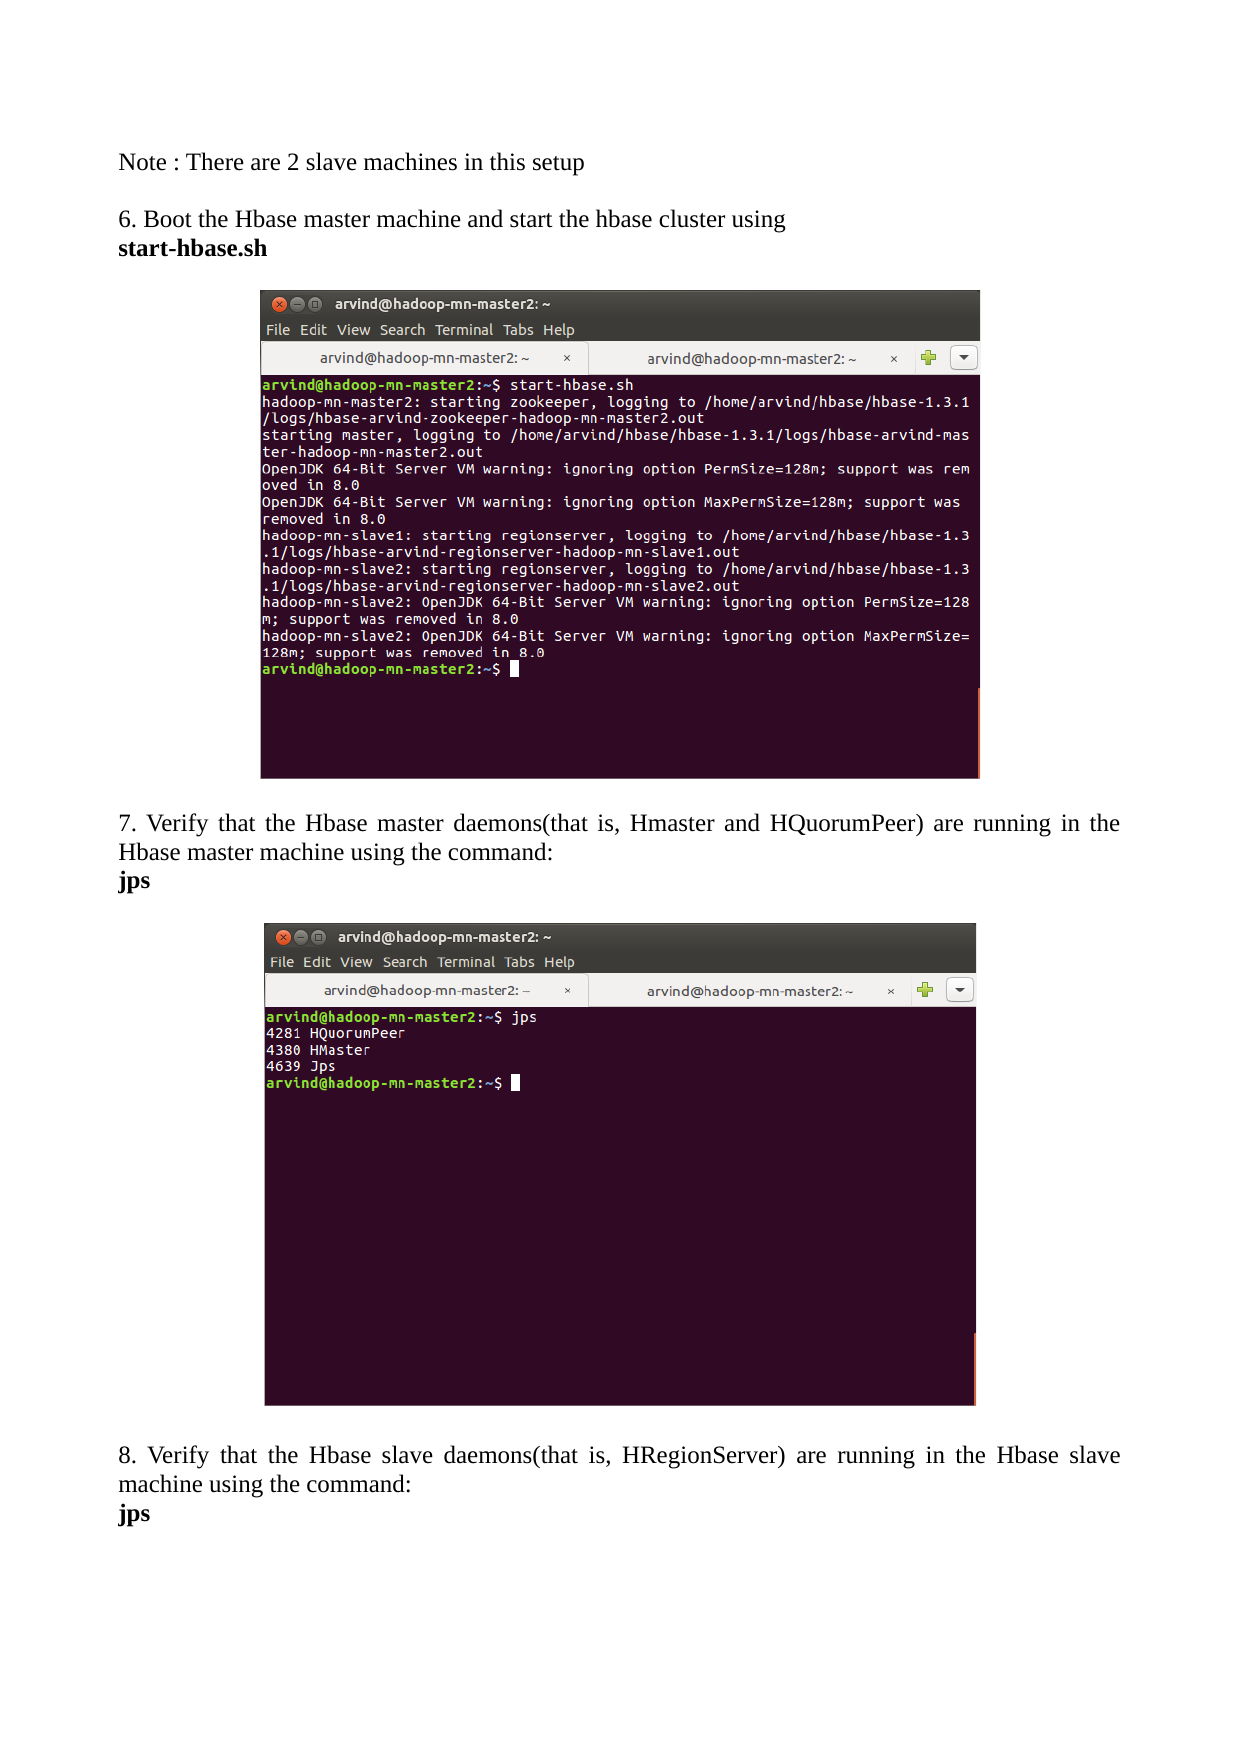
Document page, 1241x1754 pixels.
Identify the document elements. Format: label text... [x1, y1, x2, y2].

text 6. Boot the Hbase master machine and start the hbase cluster using [118, 204, 1122, 233]
text 8. Verify that the Hbase slave daemons(that is, HRegionServer) are running in the Hbase slave machine using the command: [118, 1441, 1122, 1498]
text Note : There are 2 slave machines in this setup [118, 147, 1122, 176]
text start-hbase.sh [118, 233, 1122, 262]
text jps [118, 866, 1122, 894]
text 7. Verify that the Hbase master daemons(that is, Hmaster and HQuorumPeer) are running in the Hbase master machine using the command: [118, 808, 1122, 866]
text jps [118, 1498, 1122, 1527]
